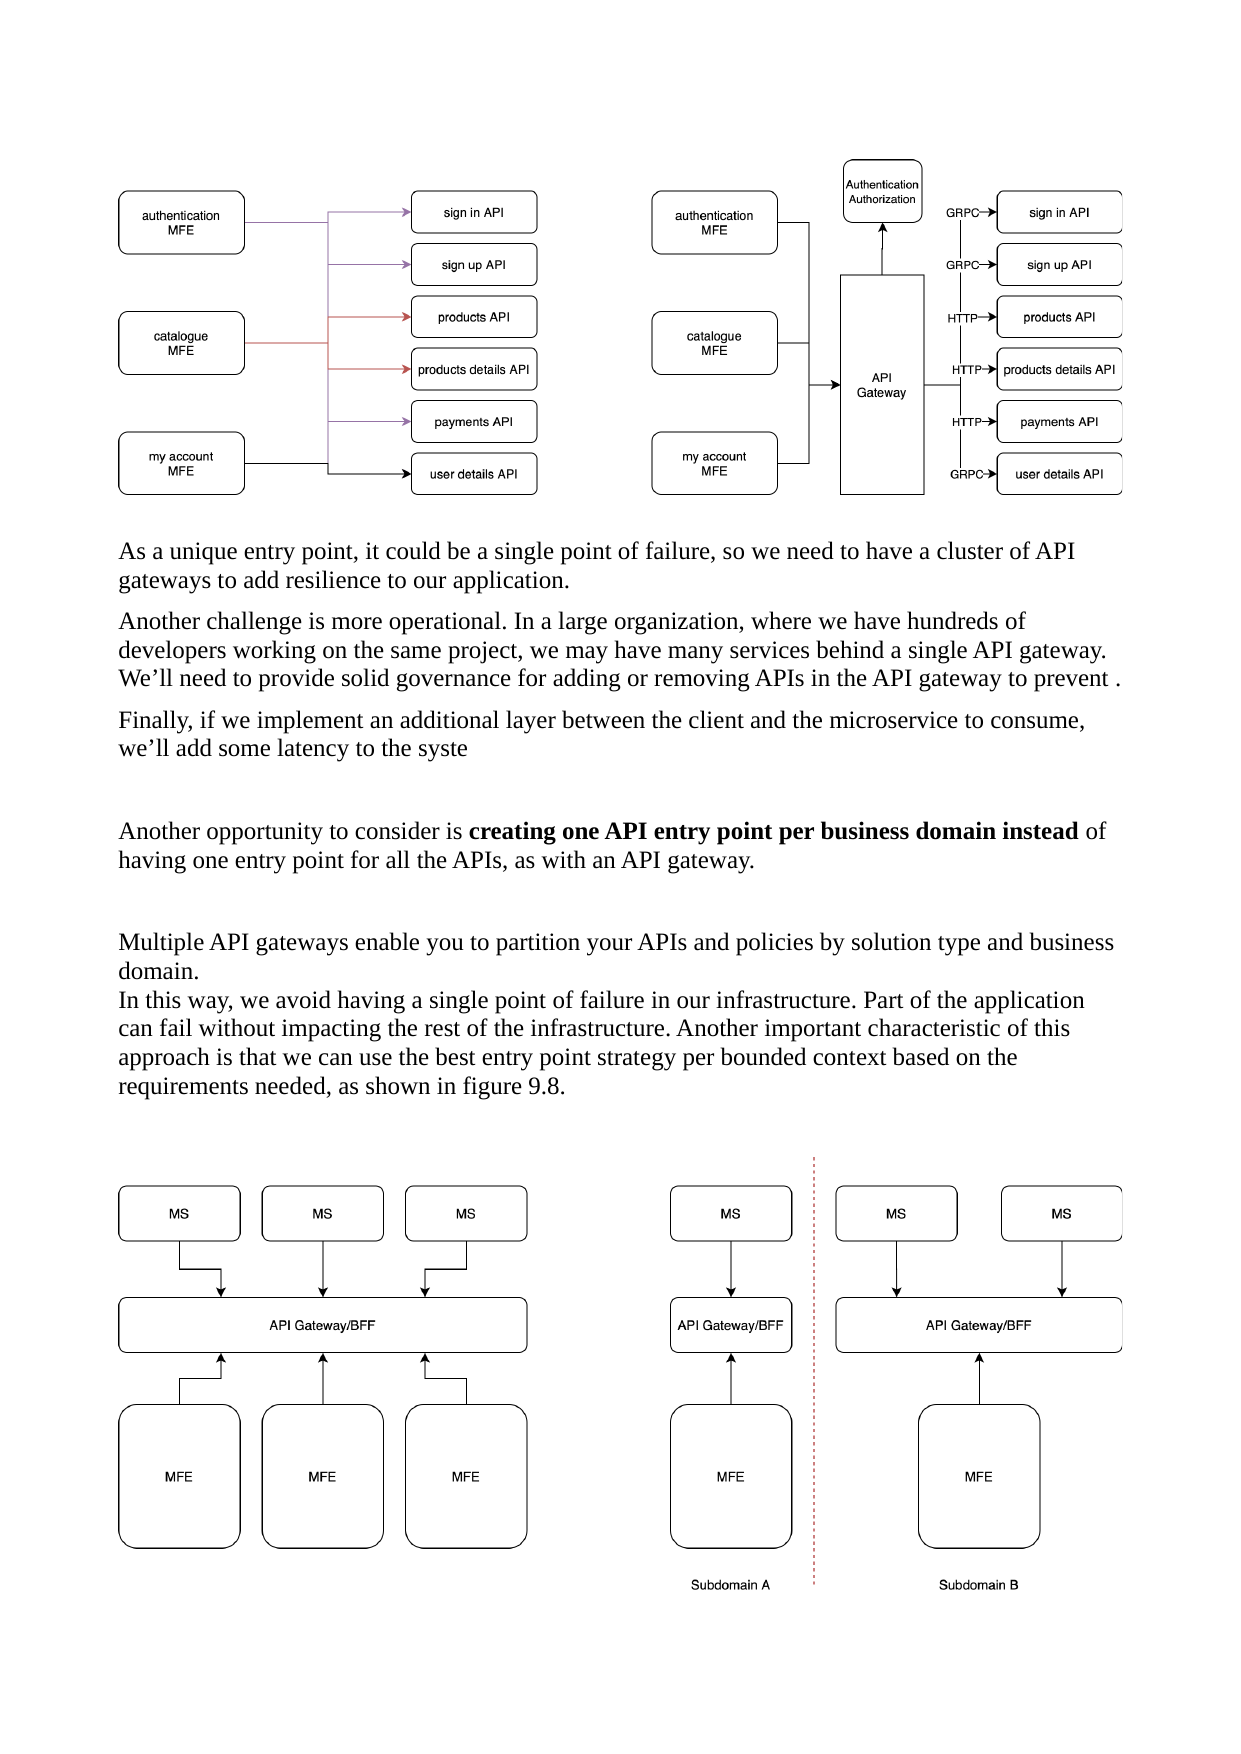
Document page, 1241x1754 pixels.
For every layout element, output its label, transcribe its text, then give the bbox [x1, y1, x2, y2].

text Finally, if we implement an additional layer between the client and the microservice to consume, we’ll add some latency to the syste [118, 705, 1122, 762]
picture [118, 159, 1123, 495]
text Multiple API gateways enable you to partition your APIs and policies by solution type and business domain. In this way, we avoid having a single point of failure in our infrastructure. Part of the application can fail without impacting the rest of the infrastructure. Another important characteristic of this approach is that we can use the best entry point strategy per bounded context based on the requirements needed, as shown in figure 9.8. [118, 927, 1122, 1100]
text As a unique entry point, it could be a single point of failure, so we need to have a cluster of API gateways to add resilience to our application. [118, 536, 1122, 593]
text Another challenge is more operational. In a large organization, where we have hundreds of developers working on the same project, we may have many services behind a single API gateway. We’ll need to provide solid governance for adding or removing APIs in the API gateway to prevent . [118, 606, 1122, 692]
text Another opportunity to consider is creating one API entry point per business domain instead of having one entry point for all the APIs, as with an API gateway. [118, 816, 1122, 873]
picture [118, 1153, 1123, 1596]
